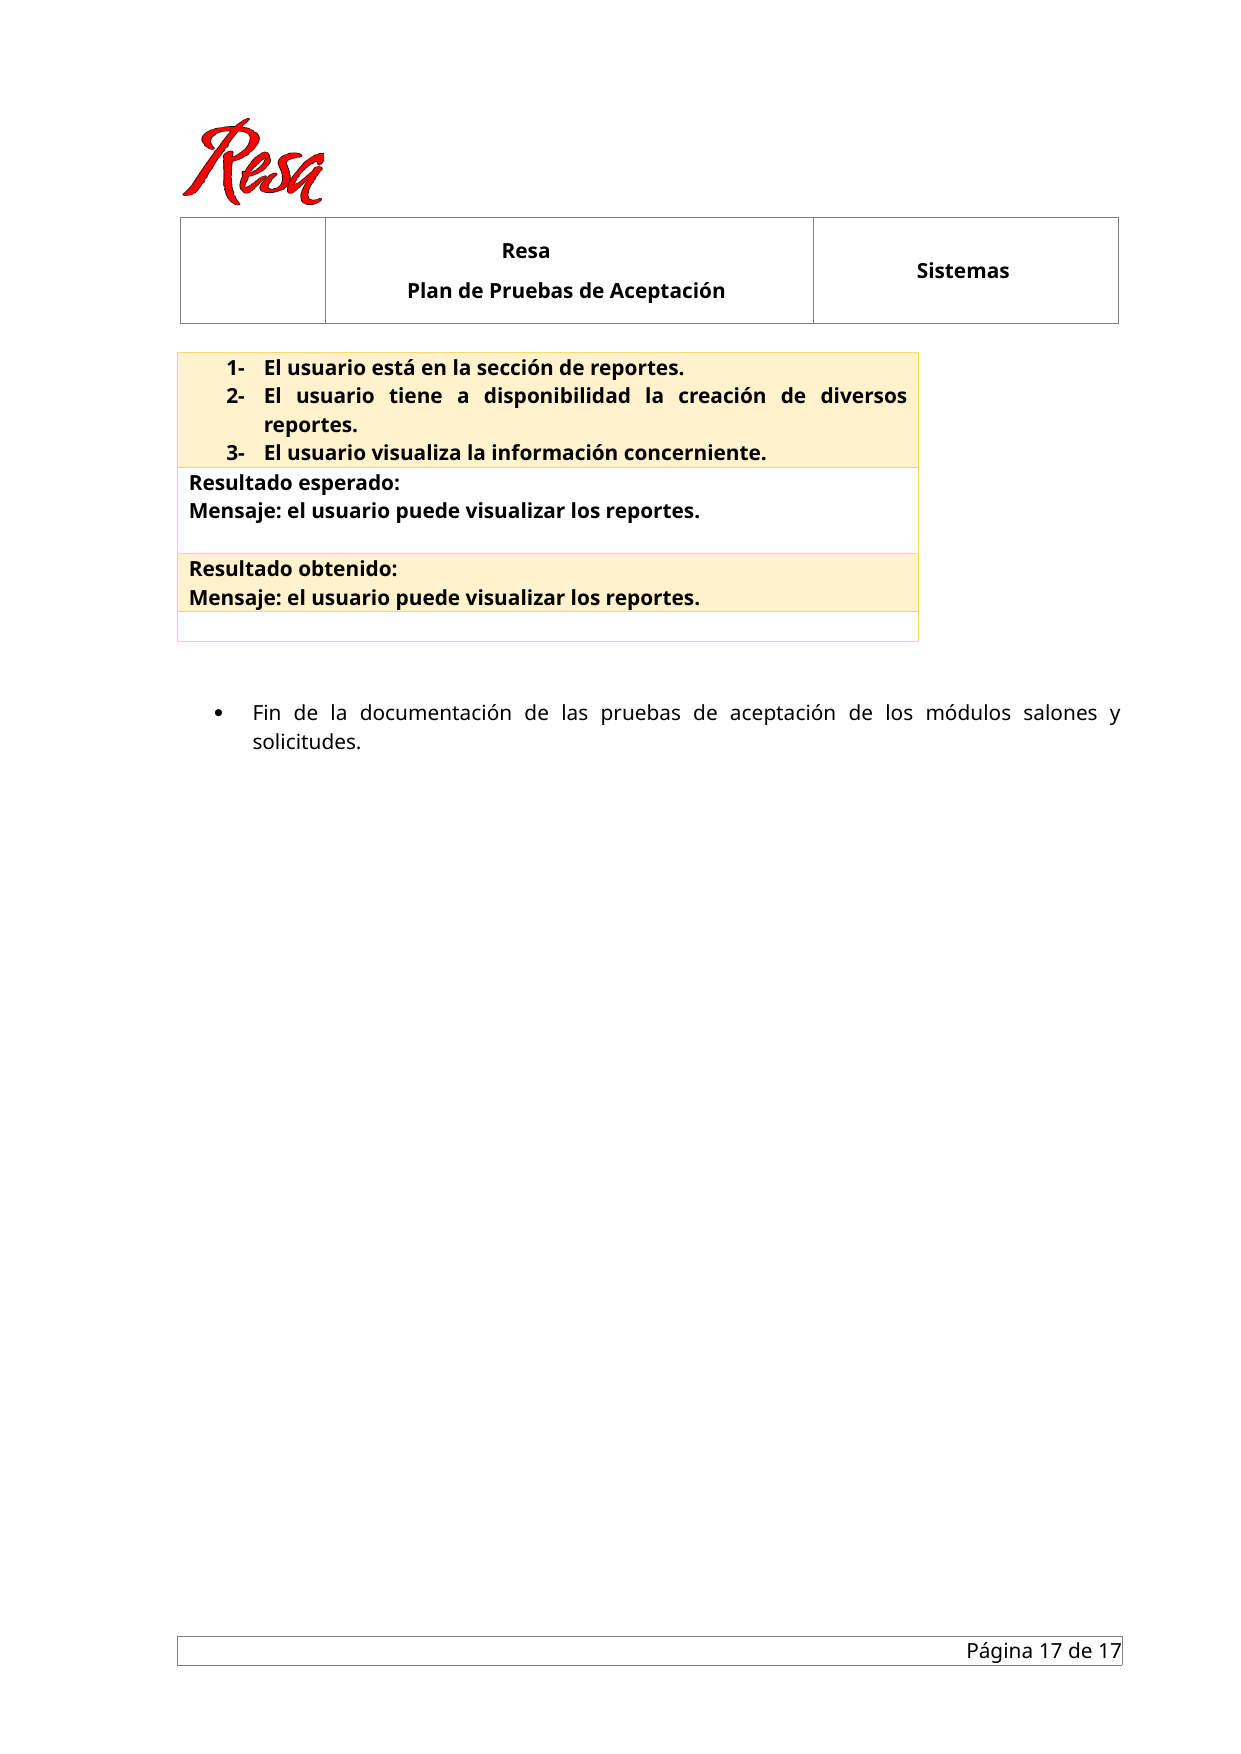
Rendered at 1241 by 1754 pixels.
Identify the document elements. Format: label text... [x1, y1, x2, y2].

table_cell [178, 612, 918, 641]
list Fin de la documentación de las pruebas de aceptación de los módulos salones y solicitudes. [215, 698, 1122, 755]
table_cell Pasos: El usuario está en la sección de reportes. El usuario tiene a disponibilidad la creación de diversos reportes. El usuario visualiza la información concerniente. [178, 353, 918, 467]
table_cell Resultado esperado: Mensaje: el usuario puede visualizar los reportes. [178, 468, 918, 553]
table_cell Resultado obtenido: Mensaje: el usuario puede visualizar los reportes. [178, 554, 918, 611]
